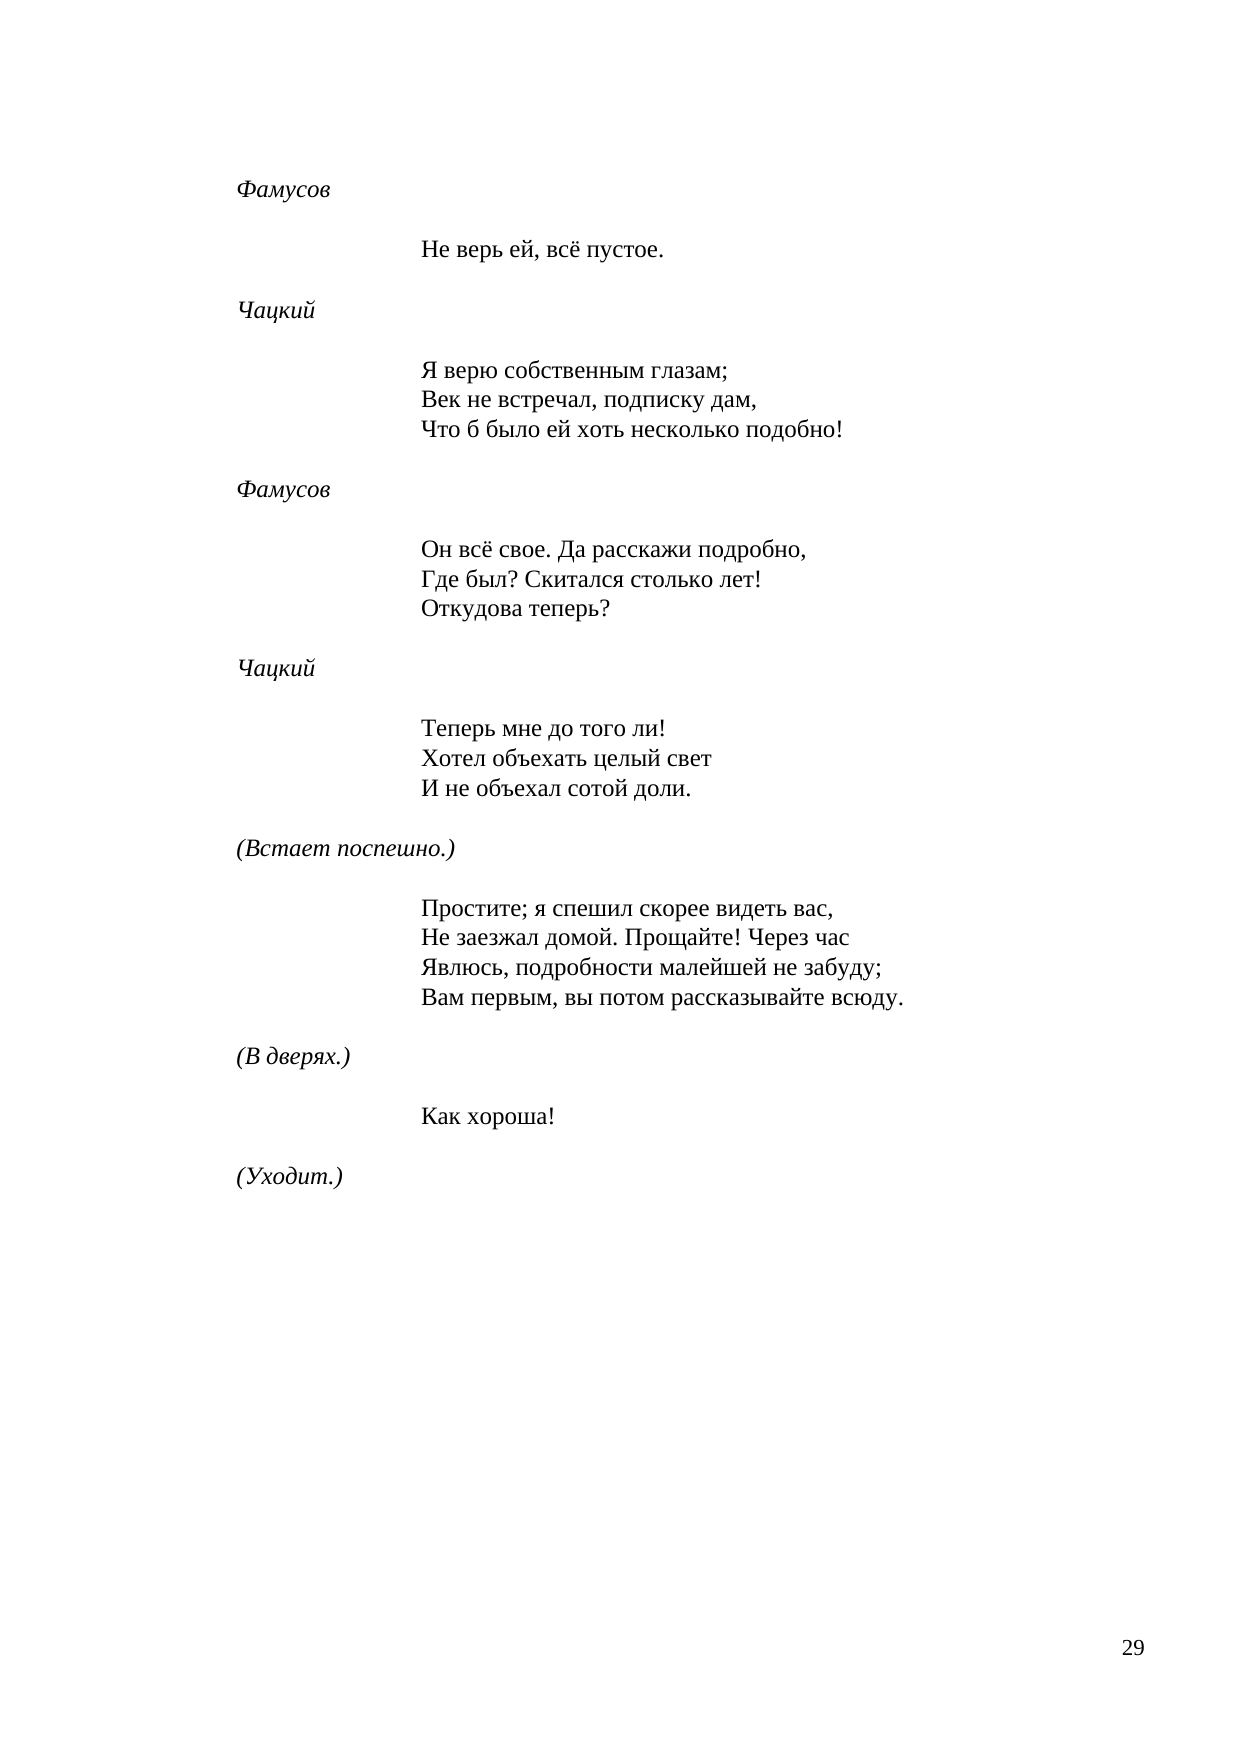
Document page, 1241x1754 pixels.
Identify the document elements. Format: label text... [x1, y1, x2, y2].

text Простите; я спешил скорее видеть вас, Не заезжал домой. Прощайте! Через час [421, 893, 852, 951]
text Чацкий [236, 653, 1167, 682]
text Как хороша! [421, 1101, 1167, 1130]
text Что б было ей хоть несколько подобно! [421, 414, 1167, 443]
text (В дверях.) [236, 1041, 1167, 1070]
text Я верю собственным глазам; Век не встречал, подписку дам, [421, 355, 766, 413]
text Чацкий [236, 295, 1167, 323]
text Откудова теперь? [421, 593, 1167, 622]
text Теперь мне до того ли! Хотел объехать целый свет И не объехал сотой доли. [421, 713, 723, 801]
text Не верь ей, всё пустое. [421, 234, 1167, 263]
text Явлюсь, подробности малейшей не забуду; Вам первым, вы потом рассказывайте всюду. [421, 952, 906, 1010]
text Фамусов [236, 474, 1167, 503]
text Он всё свое. Да расскажи подробно, Где был? Скитался столько лет! [421, 534, 818, 592]
text (Встает поспешно.) [236, 833, 1167, 861]
text Фамусов [236, 174, 1167, 203]
text (Уходит.) [236, 1161, 1167, 1190]
